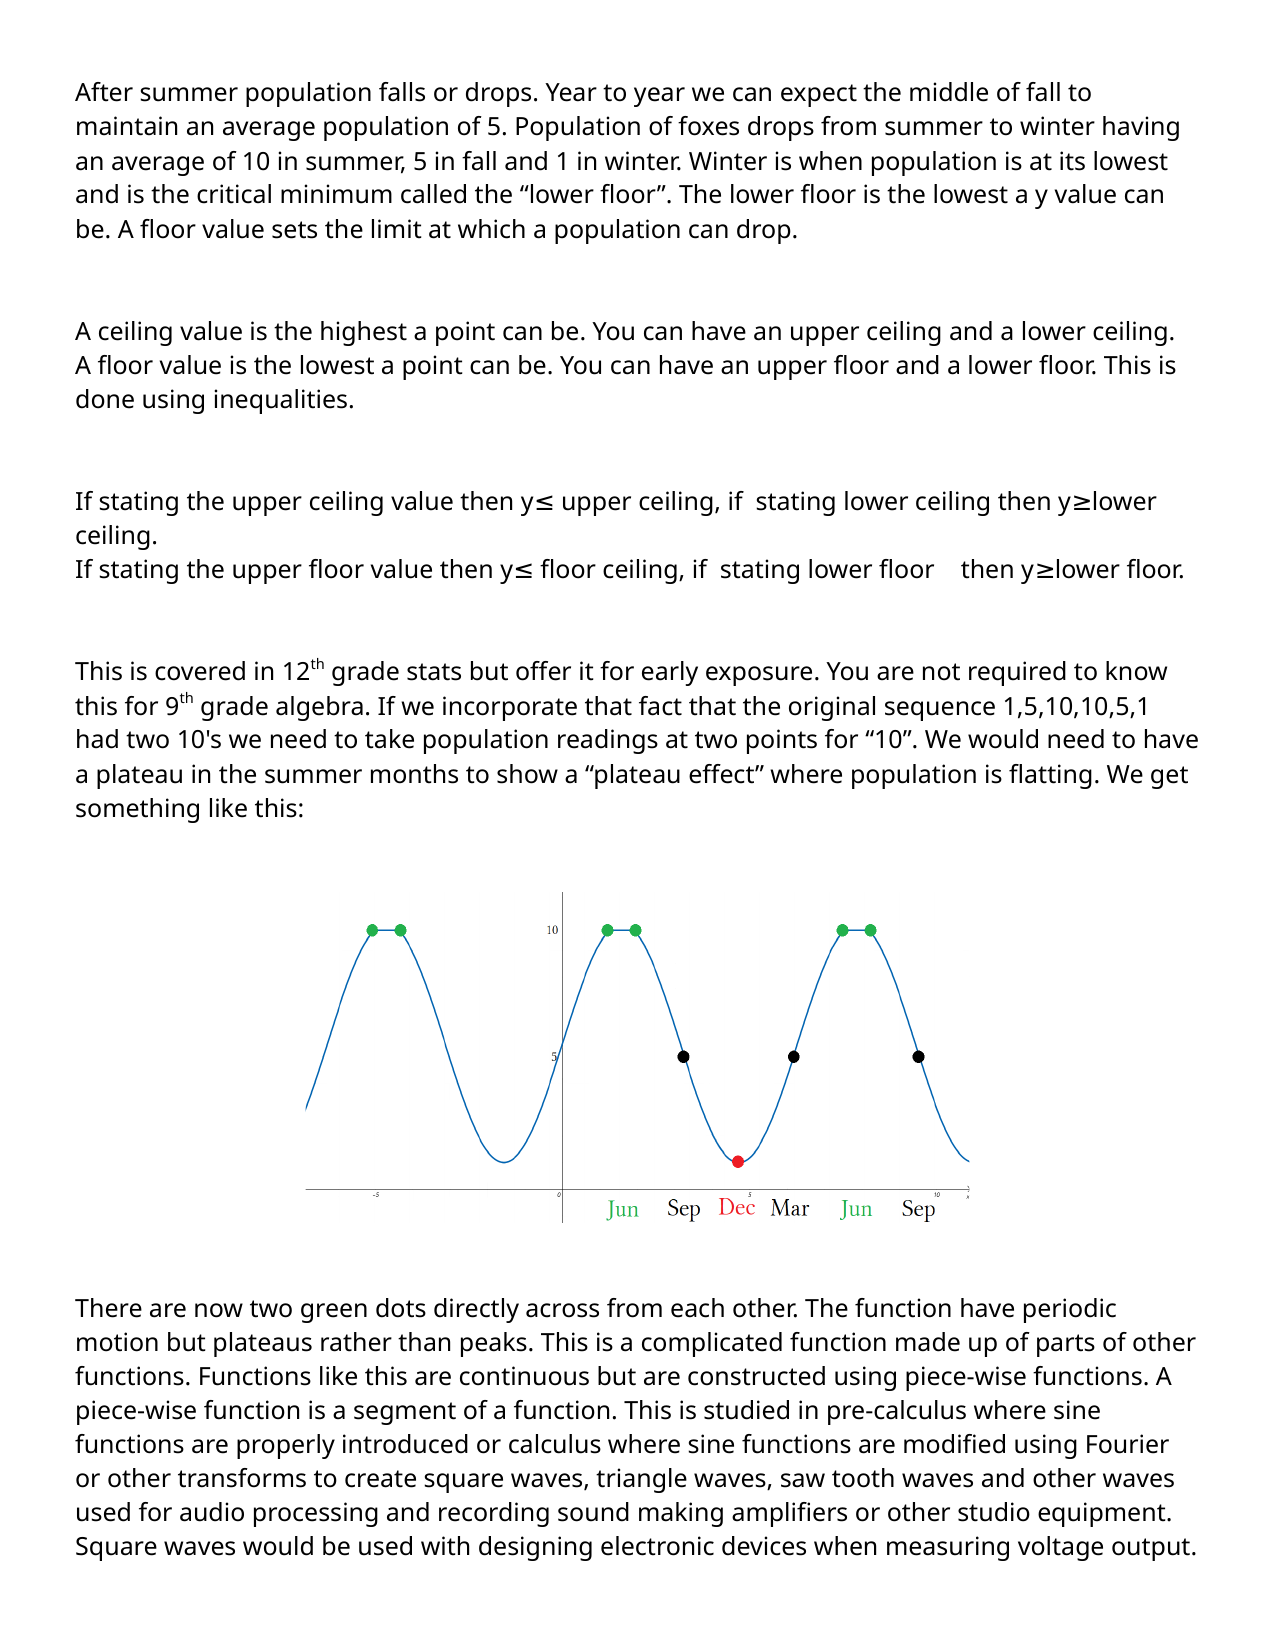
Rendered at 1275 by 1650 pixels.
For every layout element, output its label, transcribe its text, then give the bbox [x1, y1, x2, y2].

picture [305, 892, 970, 1223]
text After summer population falls or drops. Year to year we can expect the middle of fall to maintain an average population of 5. Population of foxes drops from summer to winter having an average of 10 in summer, 5 in fall and 1 in winter. Winter is when population is at its lowest and is the critical minimum called the “lower floor”. The lower floor is the lowest a y value can be. A floor value sets the limit at which a population can drop. [75, 75, 1200, 245]
text If stating the upper floor value then y≤ floor ceiling, if stating lower floor then y≥lower floor. [75, 552, 1200, 586]
text If stating the upper ceiling value then y≤ upper ceiling, if stating lower ceiling then y≥lower ceiling. [75, 484, 1200, 552]
text There are now two green dots directly across from each other. The function have periodic motion but plateaus rather than peaks. This is a complicated function made up of parts of other functions. Functions like this are continuous but are constructed using piece-wise functions. A piece-wise function is a segment of a function. This is studied in pre-calculus where sine functions are properly introduced or calculus where sine functions are modified using Fourier or other transforms to create square waves, triangle waves, saw tooth waves and other waves used for audio processing and recording sound making amplifiers or other studio equipment. Square waves would be used with designing electronic devices when measuring voltage output. [75, 1291, 1200, 1563]
text A floor value is the lowest a point can be. You can have an upper floor and a lower floor. This is done using inequalities. [75, 347, 1200, 416]
text This is covered in 12th grade stats but offer it for early exposure. You are not required to know this for 9th grade algebra. If we incorporate that fact that the original sequence 1,5,10,10,5,1 had two 10's we need to take population readings at two points for “10”. We would need to have a plateau in the summer months to show a “plateau effect” where population is flatting. We get something like this: [75, 654, 1200, 824]
text A ceiling value is the highest a point can be. You can have an upper ceiling and a lower ceiling. [75, 313, 1200, 347]
